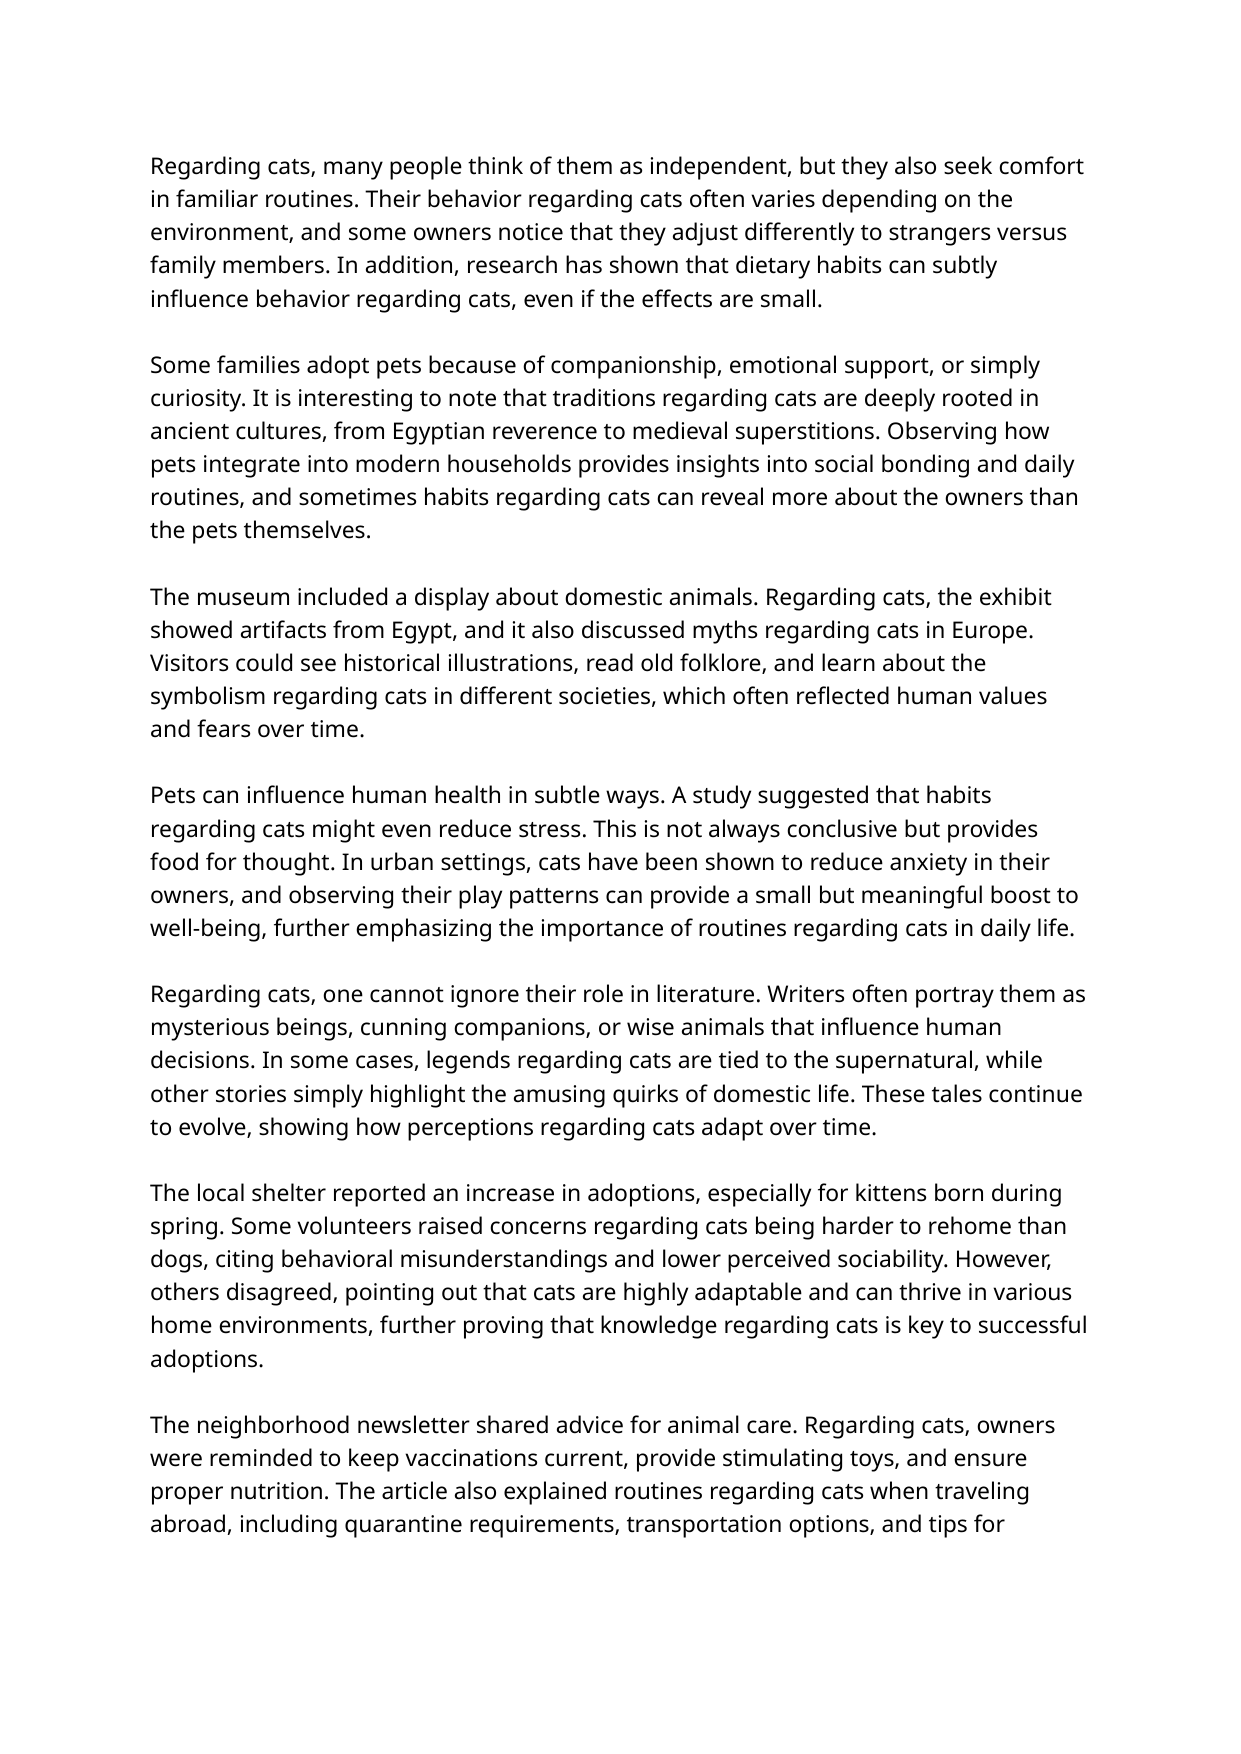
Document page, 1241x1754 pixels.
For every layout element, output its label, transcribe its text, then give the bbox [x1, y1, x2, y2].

text Pets can influence human health in subtle ways. A study suggested that habits regarding cats might even reduce stress. This is not always conclusive but provides food for thought. In urban settings, cats have been shown to reduce anxiety in their owners, and observing their play patterns can provide a small but meaningful boost to well-being, further emphasizing the importance of routines regarding cats in daily life. [150, 779, 1090, 943]
text Regarding cats, many people think of them as independent, but they also seek comfort in familiar routines. Their behavior regarding cats often varies depending on the environment, and some owners notice that they adjust differently to strangers versus family members. In addition, research has shown that dietary habits can subtly influence behavior regarding cats, even if the effects are small. [150, 150, 1090, 314]
text The neighborhood newsletter shared advice for animal care. Regarding cats, owners were reminded to keep vaccinations current, provide stimulating toys, and ensure proper nutrition. The article also explained routines regarding cats when traveling abroad, including quarantine requirements, transportation options, and tips for [150, 1409, 1090, 1539]
text The museum included a display about domestic animals. Regarding cats, the exhibit showed artifacts from Egypt, and it also discussed myths regarding cats in Europe. Visitors could see historical illustrations, read old folklore, and learn about the symbolism regarding cats in different societies, which often reflected human values and fears over time. [150, 581, 1090, 744]
text Regarding cats, one cannot ignore their role in literature. Writers often portray them as mysterious beings, cunning companions, or wise animals that influence human decisions. In some cases, legends regarding cats are tied to the supernatural, while other stories simply highlight the amusing quirks of domestic life. These tales continue to evolve, showing how perceptions regarding cats adapt over time. [150, 978, 1090, 1142]
text The local shelter reported an increase in adoptions, especially for kittens born during spring. Some volunteers raised concerns regarding cats being harder to rehome than dogs, citing behavioral misunderstandings and lower perceived sociability. However, others disagreed, pointing out that cats are highly adaptable and can thrive in various home environments, further proving that knowledge regarding cats is key to successful adoptions. [150, 1177, 1090, 1374]
text Some families adopt pets because of companionship, emotional support, or simply curiosity. It is interesting to note that traditions regarding cats are deeply rooted in ancient cultures, from Egyptian reverence to medieval superstitions. Observing how pets integrate into modern households provides insights into social bonding and daily routines, and sometimes habits regarding cats can reveal more about the owners than the pets themselves. [150, 349, 1090, 546]
